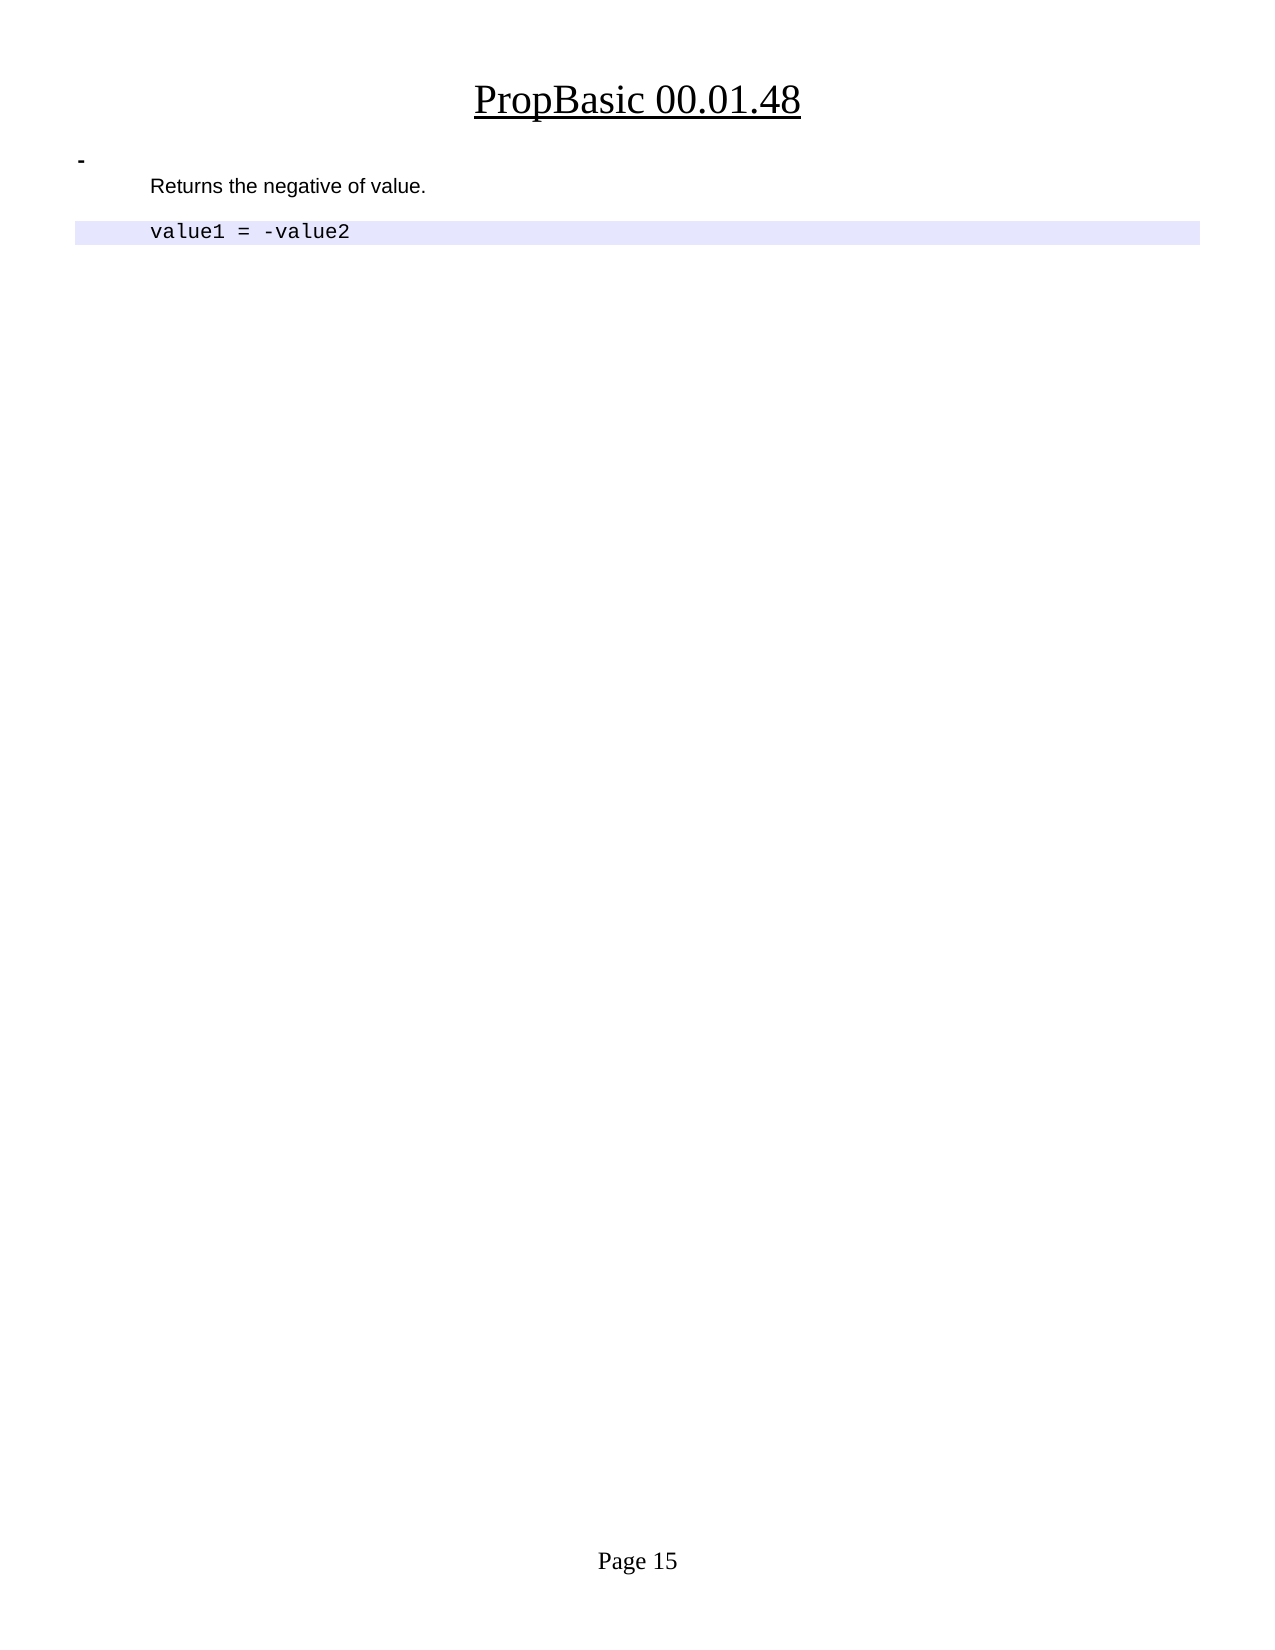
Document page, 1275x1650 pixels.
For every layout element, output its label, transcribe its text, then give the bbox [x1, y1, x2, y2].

text - [75, 150, 1200, 174]
text Returns the negative of value. [75, 174, 1200, 198]
text value1 = -value2 [75, 221, 1200, 245]
